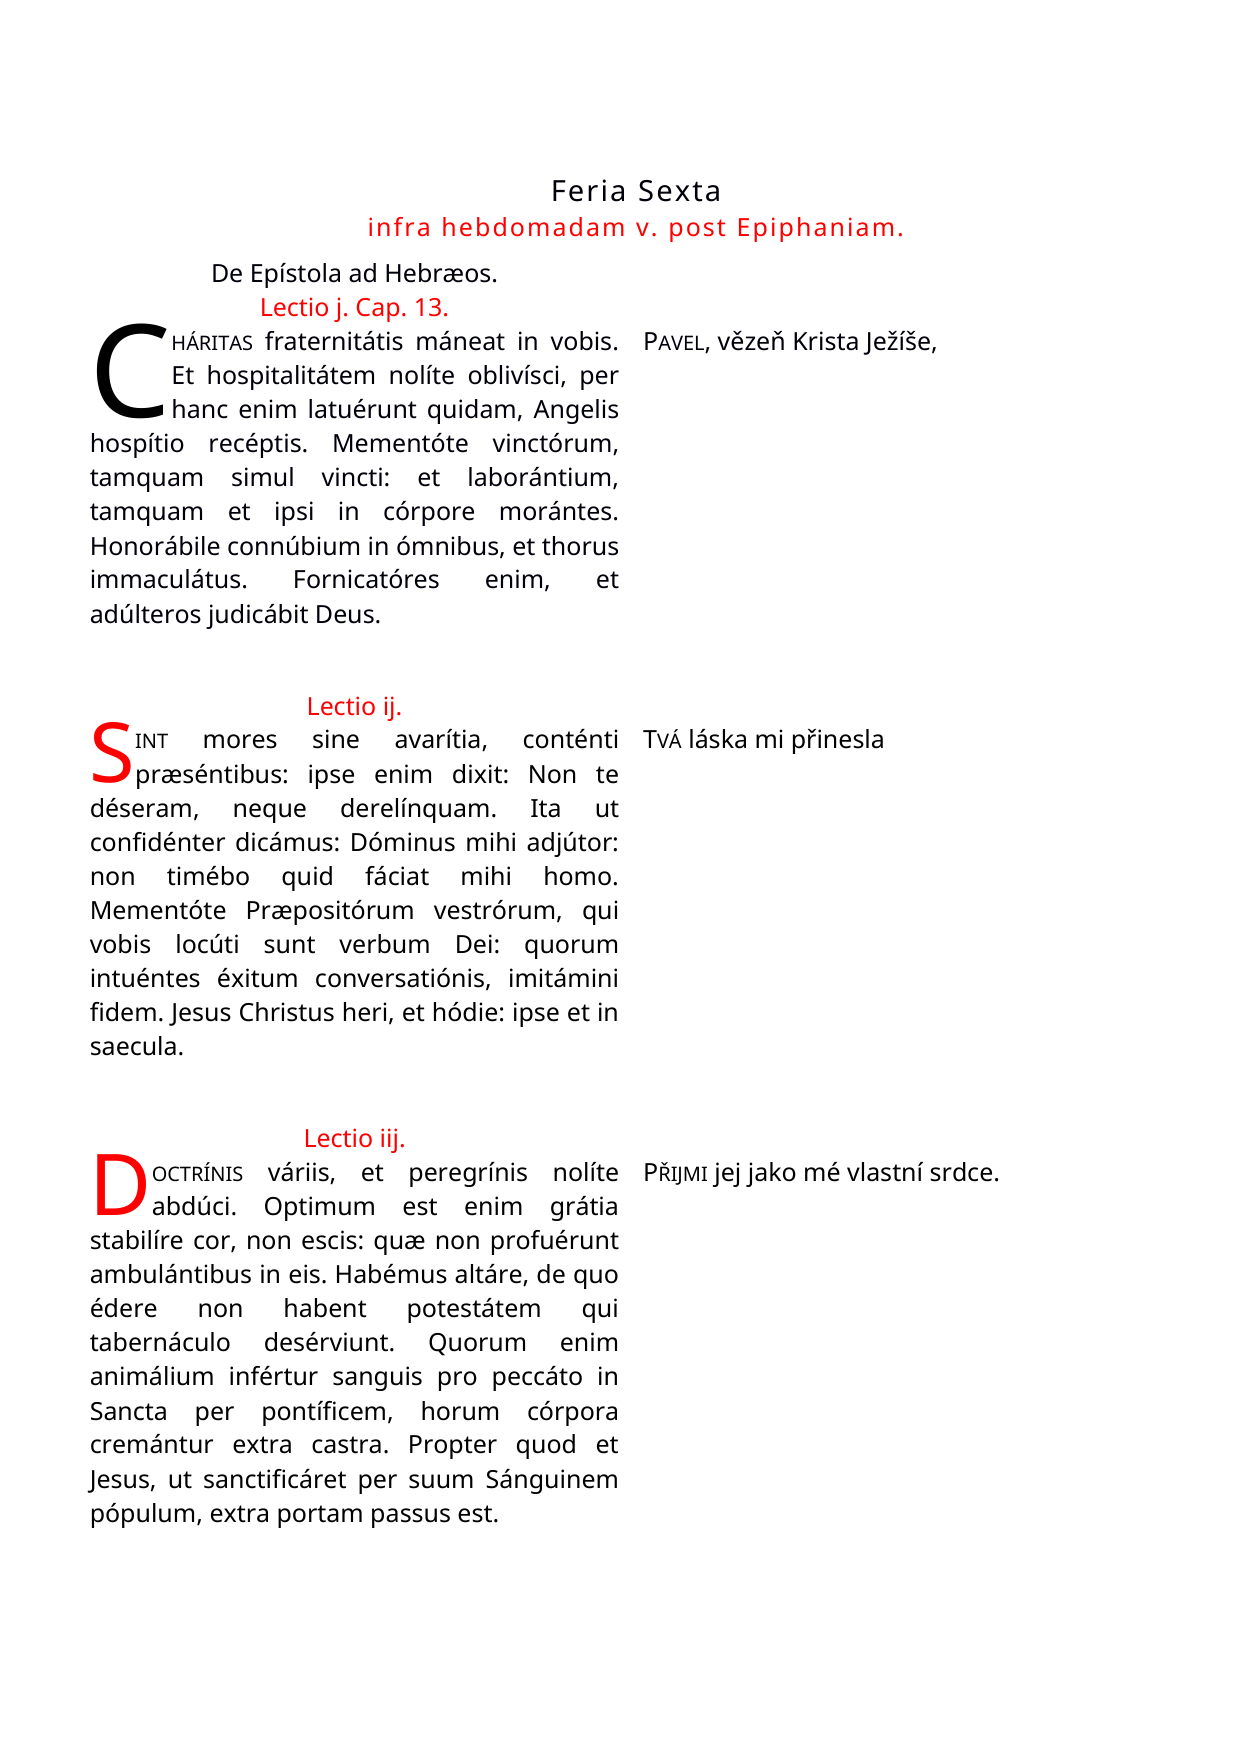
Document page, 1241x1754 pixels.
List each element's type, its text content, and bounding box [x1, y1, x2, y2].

table_cell Přijmi jej jako mé vlastní srdce. [631, 1115, 1194, 1575]
table_cell De Epístola ad Hebræos. Lectio j. Cap. 13. Cháritas fraternitátis máneat in vobis. Et hospitalitátem nolíte oblivísci, per hanc enim latuérunt quidam, Angelis hospítio recéptis. Mementóte vinctórum, tamquam simul vincti: et laborántium, tamquam et ipsi in córpore morántes. Honorábile connúbium in ómnibus, et thorus immaculátus. Fornicatóres enim, et adúlteros judicábit Deus. [78, 250, 631, 682]
table_cell Pavel, vězeň Krista Ježíše, [631, 250, 1194, 682]
table_cell Tvá láska mi přinesla [631, 682, 1194, 1115]
table_cell Lectio ij. Sint mores sine avarítia, conténti præséntibus: ipse enim dixit: Non te déseram, neque derelínquam. Ita ut confidénter dicámus: Dóminus mihi adjútor: non timébo quid fáciat mihi homo. Mementóte Præpositórum vestrórum, qui vobis locúti sunt verbum Dei: quorum intuéntes éxitum conversatiónis, imitámini fidem. Jesus Christus heri, et hódie: ipse et in saecula. [78, 682, 631, 1115]
table_cell Feria Sexta infra hebdomadam v. post Epiphaniam. [78, 164, 1194, 250]
table_cell [78, 118, 631, 164]
table_cell Lectio iij. Doctrínis váriis, et peregrínis nolíte abdúci. Optimum est enim grátia stabilíre cor, non escis: quæ non profuérunt ambulántibus in eis. Habémus altáre, de quo édere non habent potestátem qui tabernáculo desérviunt. Quorum enim animálium infértur sanguis pro peccáto in Sancta per pontíficem, horum córpora cremántur extra castra. Propter quod et Jesus, ut sanctificáret per suum Sánguinem pópulum, extra portam passus est. [78, 1115, 631, 1575]
table_cell [631, 118, 1194, 164]
